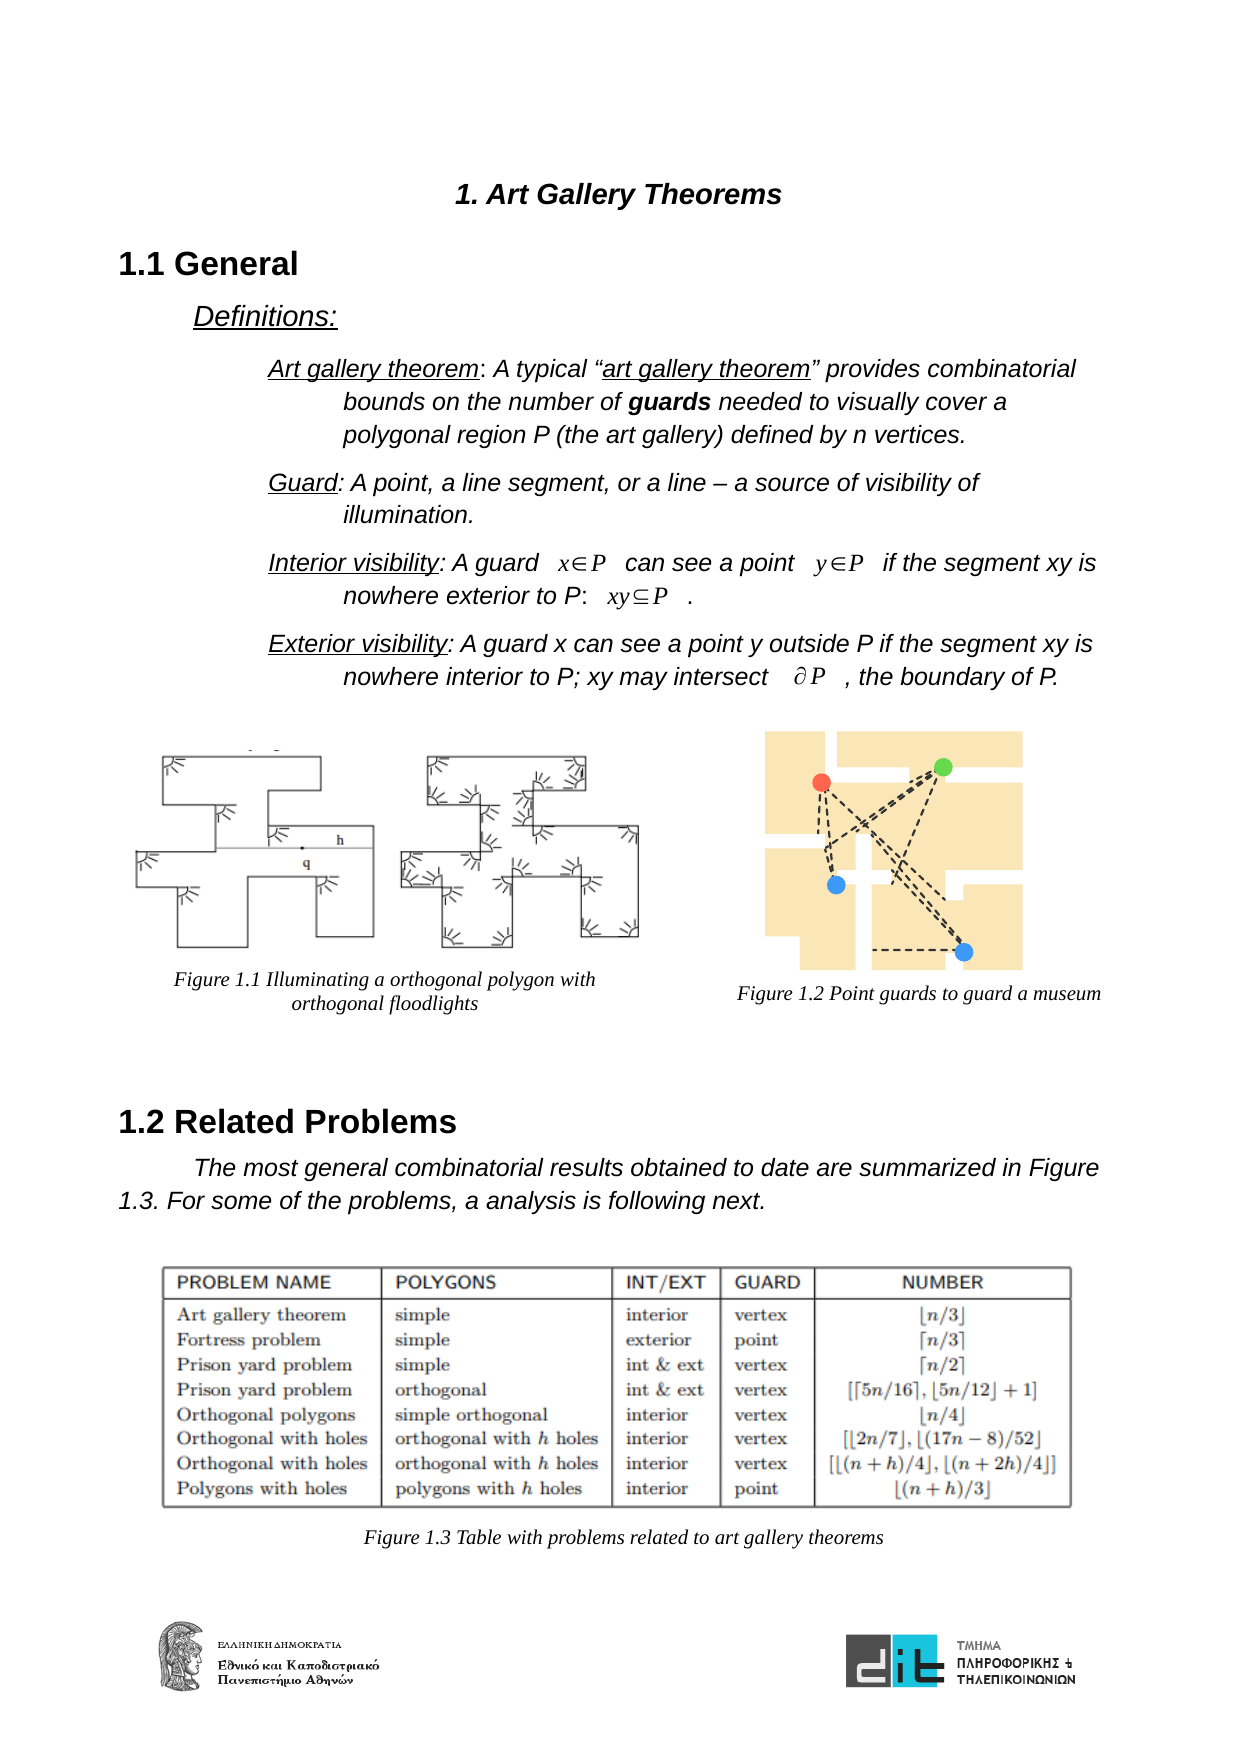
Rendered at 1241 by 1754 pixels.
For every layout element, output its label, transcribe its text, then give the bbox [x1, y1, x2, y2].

text Interior visibility: A guardcan see a pointif the segment xy is nowhere exterior to P:. [118, 548, 1122, 610]
text The most general combinatorial results obtained to date are summarized in Figure 1.3. For some of the problems, a analysis is following next. [118, 1153, 1122, 1215]
picture [148, 1254, 1093, 1518]
text Definitions: [118, 295, 1122, 333]
picture [118, 750, 650, 957]
text Guard: A point, a line segment, or a line – a source of visibility of illumination. [118, 467, 1122, 529]
text Art gallery theorem: A typical “art gallery theorem” provides combinatorial bounds on the number of guards needed to visually cover a polygonal region P (the art gallery) defined by n vertices. [118, 354, 1122, 449]
picture [118, 1607, 1123, 1708]
text Exterior visibility: A guard x can see a point y outside P if the segment xy is nowhere interior to P; xy may intersect , the boundary of P. [118, 629, 1122, 691]
subtitle 1. Art Gallery Theorems [118, 177, 1122, 210]
subtitle 1.2 Related Problems [118, 1102, 1122, 1141]
subtitle 1.1 General [118, 244, 1122, 282]
